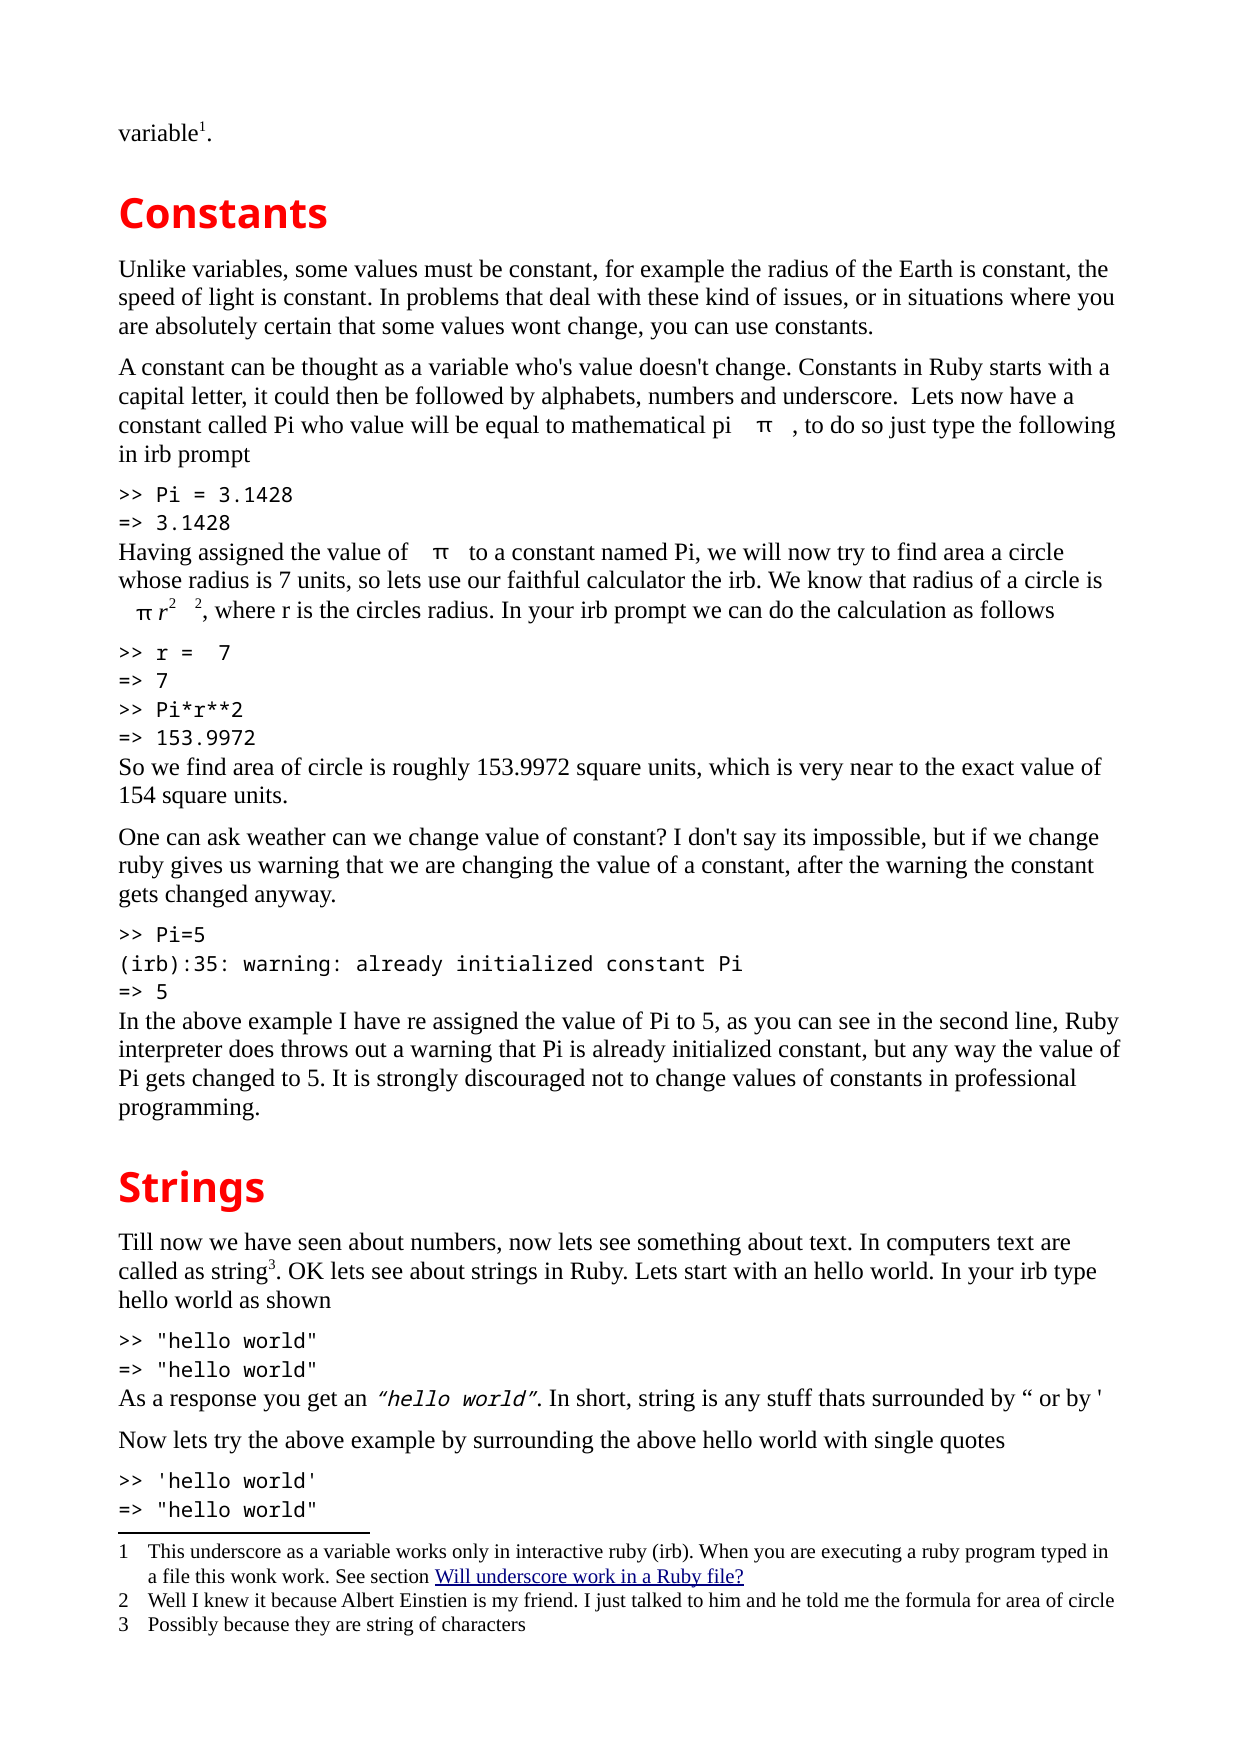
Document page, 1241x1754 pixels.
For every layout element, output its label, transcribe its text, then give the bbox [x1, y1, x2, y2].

text Having assigned the value of to a constant named Pi, we will now try to find area a circle whose radius is 7 units, so lets use our faithful calculator the irb. We know that radius of a circle is , where r is the circles radius. In your irb prompt we can do the calculation as follows [118, 537, 1122, 625]
text I did find out 87 raised to the power of 12, and after that I multiplies underscore _ with five! But how come? Underscore is a special kind of variable, in it the result of last execution gets stored automatically. If you want to use the last obtained output you can do so by using underscore _ as a variable. [118, 118, 1122, 147]
subtitle Constants [118, 184, 1122, 241]
text => "hello world" [118, 1495, 1122, 1523]
text Till now we have seen about numbers, now lets see something about text. In computers text are called as string. OK lets see about strings in Ruby. Lets start with an hello world. In your irb type hello world as shown [118, 1227, 1122, 1314]
text As a response you get an “hello world”. In short, string is any stuff thats surrounded by “ or by ' [118, 1383, 1122, 1413]
text So we find area of circle is roughly 153.9972 square units, which is very near to the exact value of 154 square units. [118, 752, 1122, 809]
text One can ask weather can we change value of constant? I don't say its impossible, but if we change ruby gives us warning that we are changing the value of a constant, after the warning the constant gets changed anyway. [118, 822, 1122, 908]
text A constant can be thought as a variable who's value doesn't change. Constants in Ruby starts with a capital letter, it could then be followed by alphabets, numbers and underscore. Lets now have a constant called Pi who value will be equal to mathematical pi , to do so just type the following in irb prompt [118, 352, 1122, 467]
text >> "hello world" [118, 1326, 1122, 1355]
text => 7 [118, 666, 1122, 695]
text (irb):35: warning: already initialized constant Pi [118, 949, 1122, 977]
text => 3.1428 [118, 508, 1122, 537]
text >> 'hello world' [118, 1466, 1122, 1495]
subtitle Strings [118, 1158, 1122, 1215]
text => 5 [118, 977, 1122, 1006]
text >> Pi = 3.1428 [118, 480, 1122, 508]
text This underscore as a variable works only in interactive ruby (irb). When you are executing a ruby program typed in a file this wonk work. See section Will underscore work in a Ruby file? [118, 1539, 1122, 1588]
text Possibly because they are string of characters [118, 1612, 1122, 1636]
text Well I knew it because Albert Einstien is my friend. I just talked to him and he told me the formula for area of circle [118, 1588, 1122, 1612]
text => "hello world" [118, 1355, 1122, 1383]
text >> r = 7 [118, 638, 1122, 666]
text => 153.9972 [118, 723, 1122, 752]
text Unlike variables, some values must be constant, for example the radius of the Earth is constant, the speed of light is constant. In problems that deal with these kind of issues, or in situations where you are absolutely certain that some values wont change, you can use constants. [118, 254, 1122, 340]
text In the above example I have re assigned the value of Pi to 5, as you can see in the second line, Ruby interpreter does throws out a warning that Pi is already initialized constant, but any way the value of Pi gets changed to 5. It is strongly discouraged not to change values of constants in professional programming. [118, 1006, 1122, 1121]
text >> Pi=5 [118, 920, 1122, 949]
text Now lets try the above example by surrounding the above hello world with single quotes [118, 1425, 1122, 1454]
text >> Pi*r**2 [118, 695, 1122, 723]
